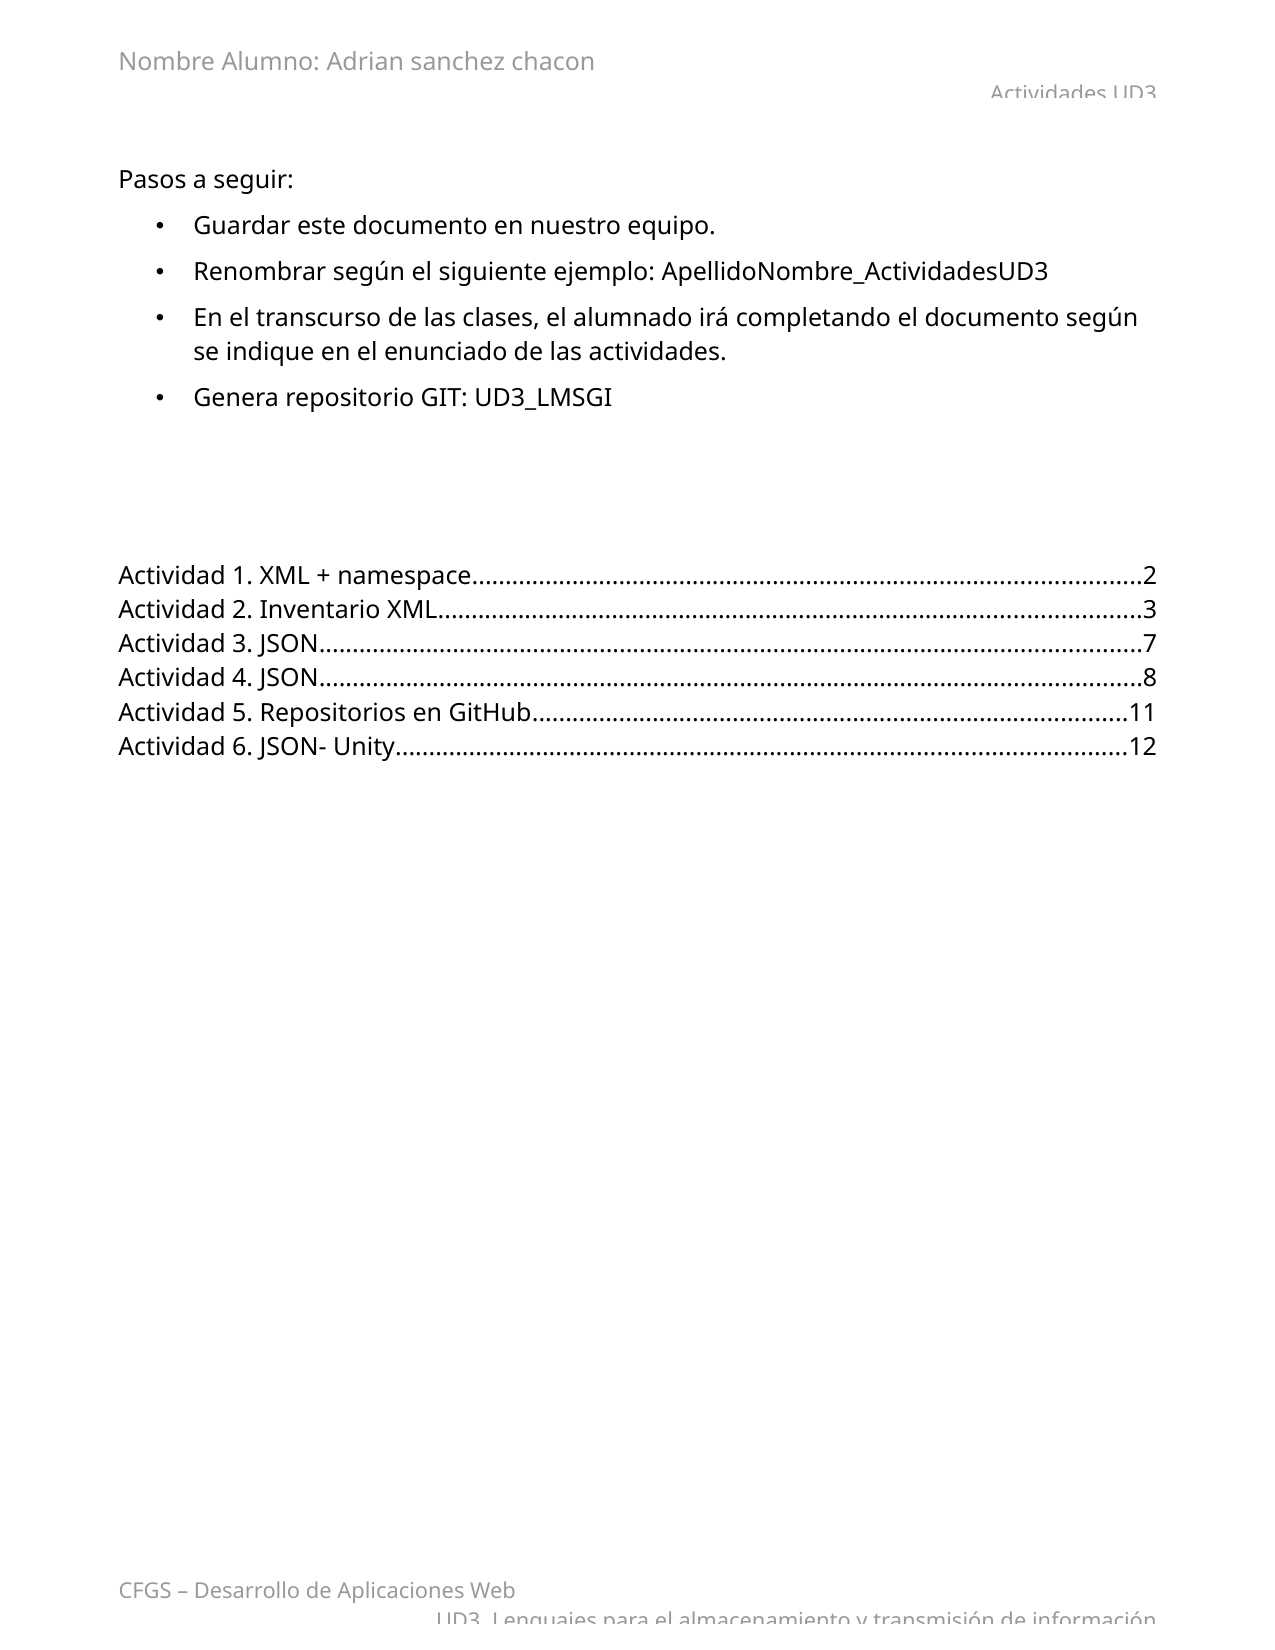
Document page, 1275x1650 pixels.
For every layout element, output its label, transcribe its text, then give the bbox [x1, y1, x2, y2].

list Renombrar según el siguiente ejemplo: ApellidoNombre_ActividadesUD3 [156, 253, 1157, 287]
text Actividad 3. JSON 7 [118, 626, 1157, 660]
text Actividad 5. Repositorios en GitHub 11 [118, 694, 1157, 728]
list Guardar este documento en nuestro equipo. [156, 207, 1157, 241]
list En el transcurso de las clases, el alumnado irá completando el documento según se indique en el enunciado de las actividades. [156, 299, 1157, 367]
text Actividad 1. XML + namespace 2 [118, 558, 1157, 592]
text Pasos a seguir: [118, 161, 1157, 195]
list Genera repositorio GIT: UD3_LMSGI [156, 379, 1157, 413]
text Actividad 4. JSON 8 [118, 660, 1157, 694]
text Actividad 2. Inventario XML 3 [118, 592, 1157, 626]
text Actividad 6. JSON- Unity 12 [118, 728, 1157, 762]
